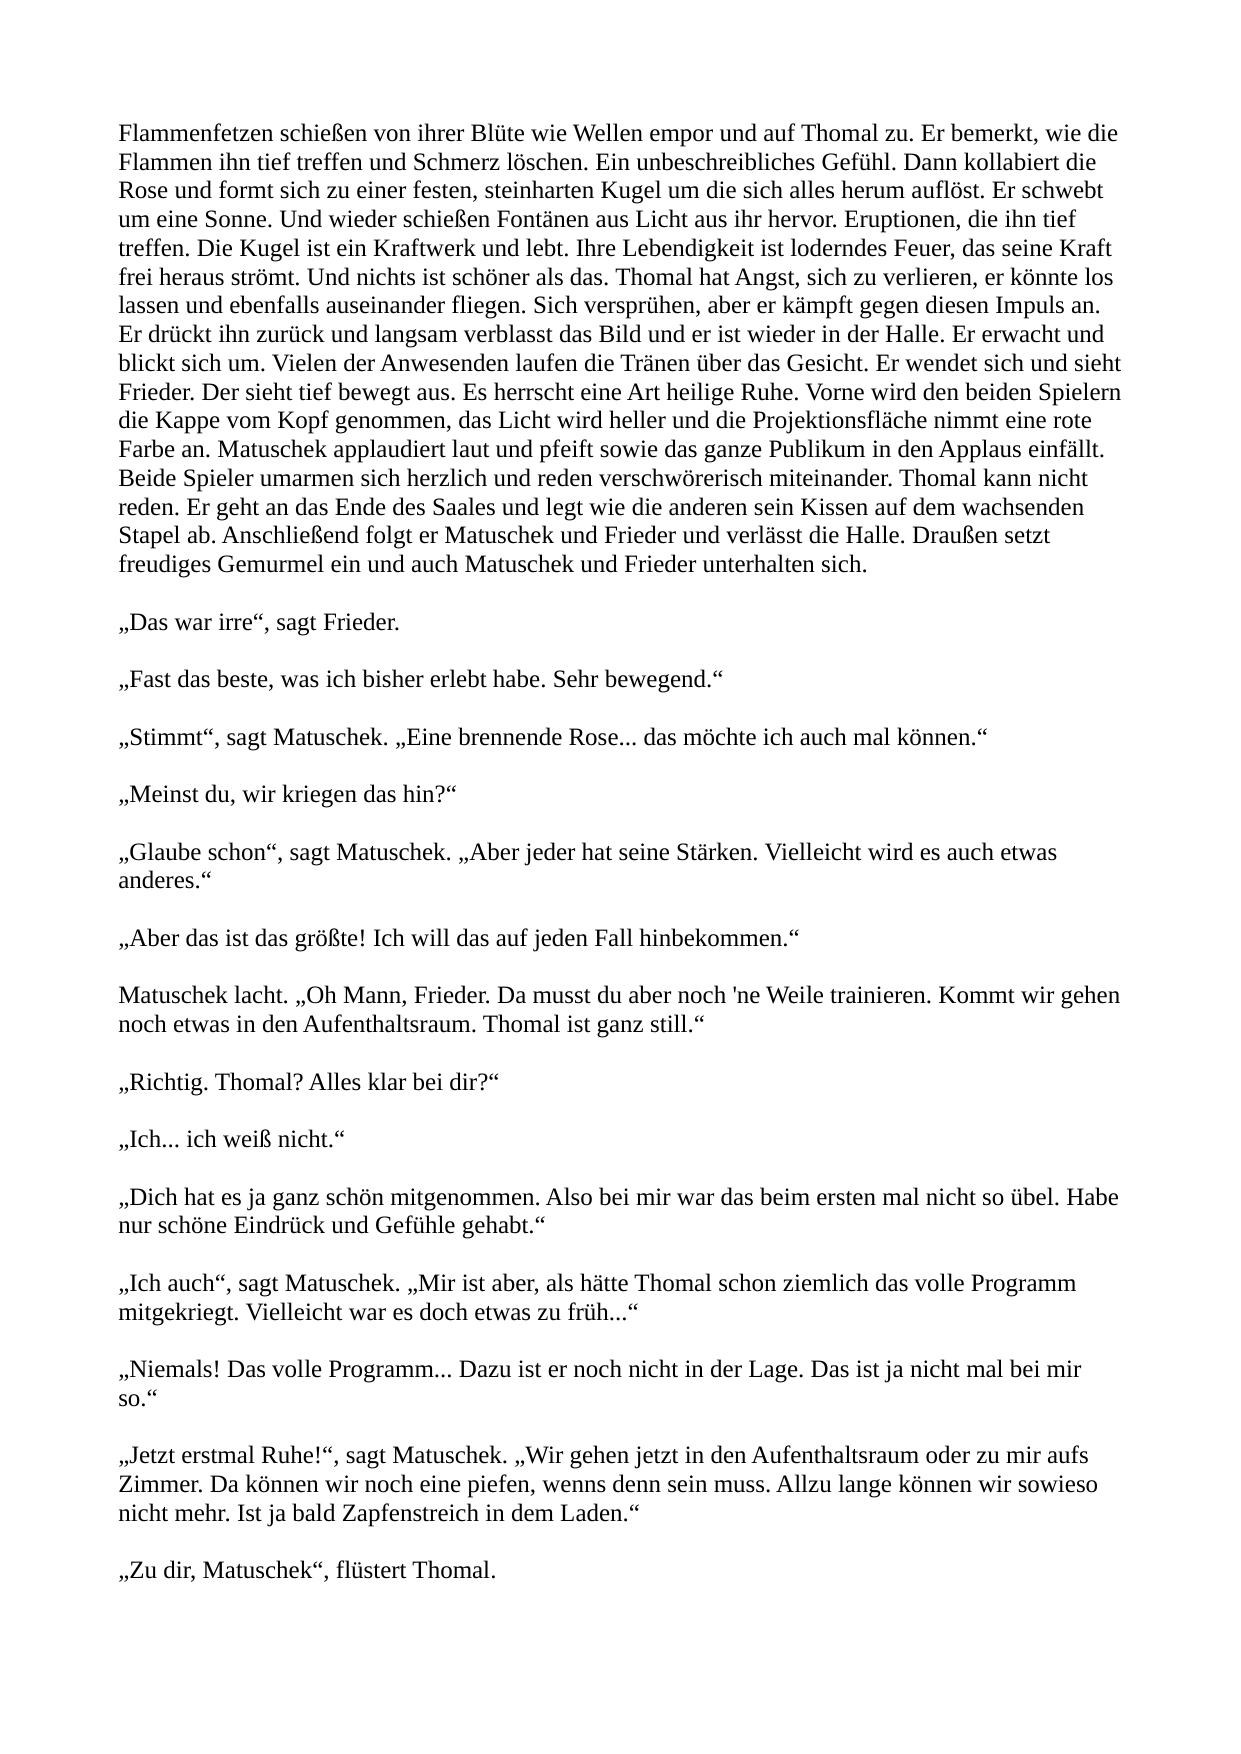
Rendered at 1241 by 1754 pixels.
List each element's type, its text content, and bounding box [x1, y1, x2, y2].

text „Aber das ist das größte! Ich will das auf jeden Fall hinbekommen.“ [118, 923, 1122, 952]
text „Niemals! Das volle Programm... Dazu ist er noch nicht in der Lage. Das ist ja nicht mal bei mir so.“ [118, 1354, 1122, 1412]
text „Ich... ich weiß nicht.“ [118, 1124, 1122, 1153]
text „Dich hat es ja ganz schön mitgenommen. Also bei mir war das beim ersten mal nicht so übel. Habe nur schöne Eindrück und Gefühle gehabt.“ [118, 1182, 1122, 1239]
text „Meinst du, wir kriegen das hin?“ [118, 779, 1122, 808]
text „Jetzt erstmal Ruhe!“, sagt Matuschek. „Wir gehen jetzt in den Aufenthaltsraum oder zu mir aufs Zimmer. Da können wir noch eine piefen, wenns denn sein muss. Allzu lange können wir sowieso nicht mehr. Ist ja bald Zapfenstreich in dem Laden.“ [118, 1441, 1122, 1527]
text „Das war irre“, sagt Frieder. [118, 607, 1122, 636]
text Flammenfetzen schießen von ihrer Blüte wie Wellen empor und auf Thomal zu. Er bemerkt, wie die Flammen ihn tief treffen und Schmerz löschen. Ein unbeschreibliches Gefühl. Dann kollabiert die Rose und formt sich zu einer festen, steinharten Kugel um die sich alles herum auflöst. Er schwebt um eine Sonne. Und wieder schießen Fontänen aus Licht aus ihr hervor. Eruptionen, die ihn tief treffen. Die Kugel ist ein Kraftwerk und lebt. Ihre Lebendigkeit ist loderndes Feuer, das seine Kraft frei heraus strömt. Und nichts ist schöner als das. Thomal hat Angst, sich zu verlieren, er könnte los lassen und ebenfalls auseinander fliegen. Sich versprühen, aber er kämpft gegen diesen Impuls an. Er drückt ihn zurück und langsam verblasst das Bild und er ist wieder in der Halle. Er erwacht und blickt sich um. Vielen der Anwesenden laufen die Tränen über das Gesicht. Er wendet sich und sieht Frieder. Der sieht tief bewegt aus. Es herrscht eine Art heilige Ruhe. Vorne wird den beiden Spielern die Kappe vom Kopf genommen, das Licht wird heller und die Projektionsfläche nimmt eine rote Farbe an. Matuschek applaudiert laut und pfeift sowie das ganze Publikum in den Applaus einfällt. Beide Spieler umarmen sich herzlich und reden verschwörerisch miteinander. Thomal kann nicht reden. Er geht an das Ende des Saales und legt wie die anderen sein Kissen auf dem wachsenden Stapel ab. Anschließend folgt er Matuschek und Frieder und verlässt die Halle. Draußen setzt freudiges Gemurmel ein und auch Matuschek und Frieder unterhalten sich. [118, 118, 1122, 578]
text Matuschek lacht. „Oh Mann, Frieder. Da musst du aber noch 'ne Weile trainieren. Kommt wir gehen noch etwas in den Aufenthaltsraum. Thomal ist ganz still.“ [118, 981, 1122, 1038]
text „Zu dir, Matuschek“, flüstert Thomal. [118, 1556, 1122, 1584]
text „Glaube schon“, sagt Matuschek. „Aber jeder hat seine Stärken. Vielleicht wird es auch etwas anderes.“ [118, 837, 1122, 894]
text „Stimmt“, sagt Matuschek. „Eine brennende Rose... das möchte ich auch mal können.“ [118, 722, 1122, 751]
text „Richtig. Thomal? Alles klar bei dir?“ [118, 1067, 1122, 1096]
text „Ich auch“, sagt Matuschek. „Mir ist aber, als hätte Thomal schon ziemlich das volle Programm mitgekriegt. Vielleicht war es doch etwas zu früh...“ [118, 1268, 1122, 1326]
text „Fast das beste, was ich bisher erlebt habe. Sehr bewegend.“ [118, 664, 1122, 693]
